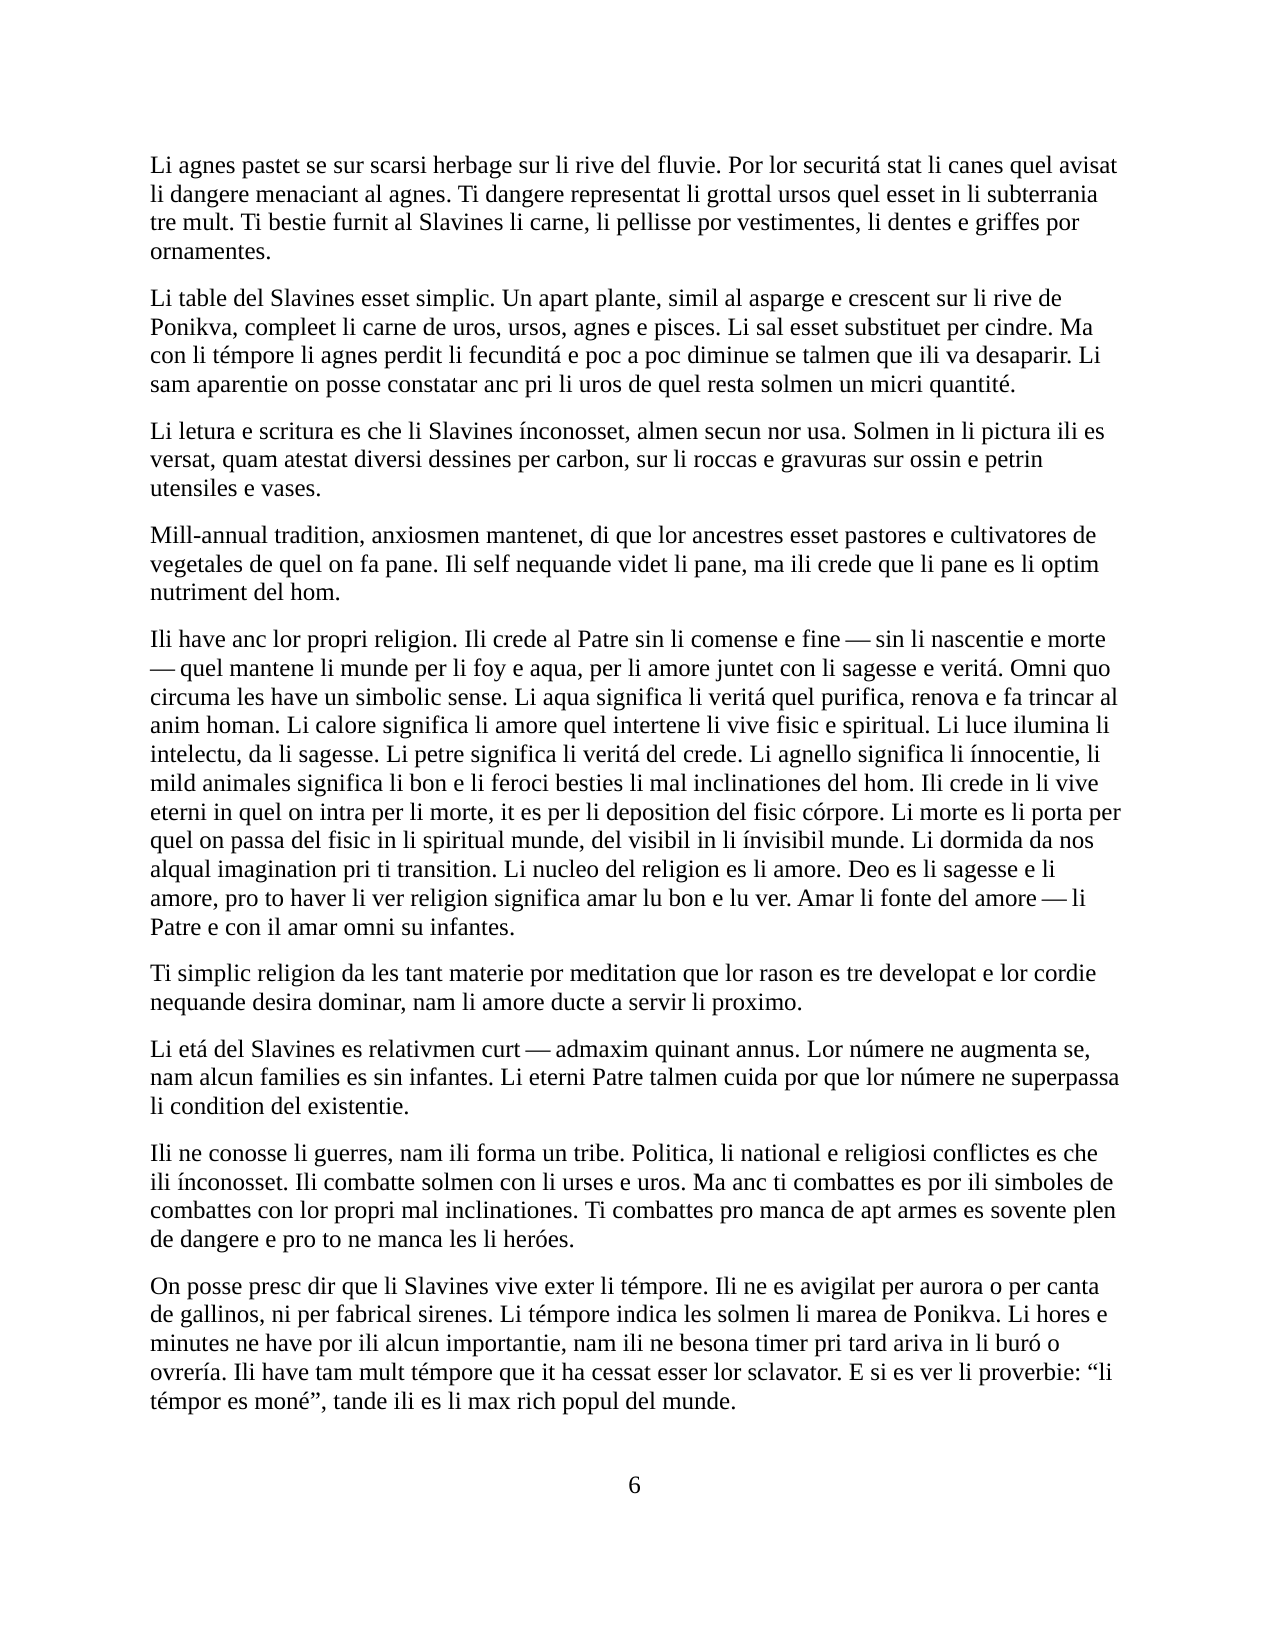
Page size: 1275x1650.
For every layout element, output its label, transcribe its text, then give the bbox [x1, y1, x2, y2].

text Li etá del Slavines es relativmen curt — admaxim quinant annus. Lor númere ne augmenta se, nam alcun families es sin infantes. Li eterni Patre talmen cuida por que lor númere ne superpassa li condition del existentie. [150, 1034, 1125, 1120]
text On posse presc dir que li Slavines vive exter li témpore. Ili ne es avigilat per aurora o per canta de gallinos, ni per fabrical sirenes. Li témpore indica les solmen li marea de Ponikva. Li hores e minutes ne have por ili alcun importantie, nam ili ne besona timer pri tard ariva in li buró o ovrería. Ili have tam mult témpore que it ha cessat esser lor sclavator. E si es ver li proverbie: “li témpor es moné”, tande ili es li max rich popul del munde. [150, 1271, 1125, 1414]
text Ili have anc lor propri religion. Ili crede al Patre sin li comense e fine — sin li nascentie e morte — quel mantene li munde per li foy e aqua, per li amore juntet con li sagesse e veritá. Omni quo circuma les have un simbolic sense. Li aqua significa li veritá quel purifica, renova e fa trincar al anim homan. Li calore significa li amore quel intertene li vive fisic e spiritual. Li luce ilumina li intelectu, da li sagesse. Li petre significa li veritá del crede. Li agnello significa li ínnocentie, li mild animales significa li bon e li feroci besties li mal inclinationes del hom. Ili crede in li vive eterni in quel on intra per li morte, it es per li deposition del fisic córpore. Li morte es li porta per quel on passa del fisic in li spiritual munde, del visibil in li ínvisibil munde. Li dormida da nos alqual imagination pri ti transition. Li nucleo del religion es li amore. Deo es li sagesse e li amore, pro to haver li ver religion significa amar lu bon e lu ver. Amar li fonte del amore — li Patre e con il amar omni su infantes. [150, 624, 1125, 940]
text Li table del Slavines esset simplic. Un apart plante, simil al asparge e crescent sur li rive de Ponikva, compleet li carne de uros, ursos, agnes e pisces. Li sal esset substituet per cindre. Ma con li témpore li agnes perdit li fecunditá e poc a poc diminue se talmen que ili va desaparir. Li sam aparentie on posse constatar anc pri li uros de quel resta solmen un micri quantité. [150, 283, 1125, 398]
text Mill-annual tradition, anxiosmen mantenet, di que lor ancestres esset pastores e cultivatores de vegetales de quel on fa pane. Ili self nequande videt li pane, ma ili crede que li pane es li optim nutriment del hom. [150, 520, 1125, 606]
text Ti simplic religion da les tant materie por meditation que lor rason es tre developat e lor cordie nequande desira dominar, nam li amore ducte a servir li proximo. [150, 958, 1125, 1016]
text Li letura e scritura es che li Slavines ínconosset, almen secun nor usa. Solmen in li pictura ili es versat, quam atestat diversi dessines per carbon, sur li roccas e gravuras sur ossin e petrin utensiles e vases. [150, 416, 1125, 502]
text Ili ne conosse li guerres, nam ili forma un tribe. Politica, li national e religiosi conflictes es che ili ínconosset. Ili combatte solmen con li urses e uros. Ma anc ti combattes es por ili simboles de combattes con lor propri mal inclinationes. Ti combattes pro manca de apt armes es sovente plen de dangere e pro to ne manca les li heróes. [150, 1138, 1125, 1253]
text Li agnes pastet se sur scarsi herbage sur li rive del fluvie. Por lor securitá stat li canes quel avisat li dangere menaciant al agnes. Ti dangere representat li grottal ursos quel esset in li subterrania tre mult. Ti bestie furnit al Slavines li carne, li pellisse por vestimentes, li dentes e griffes por ornamentes. [150, 150, 1125, 265]
